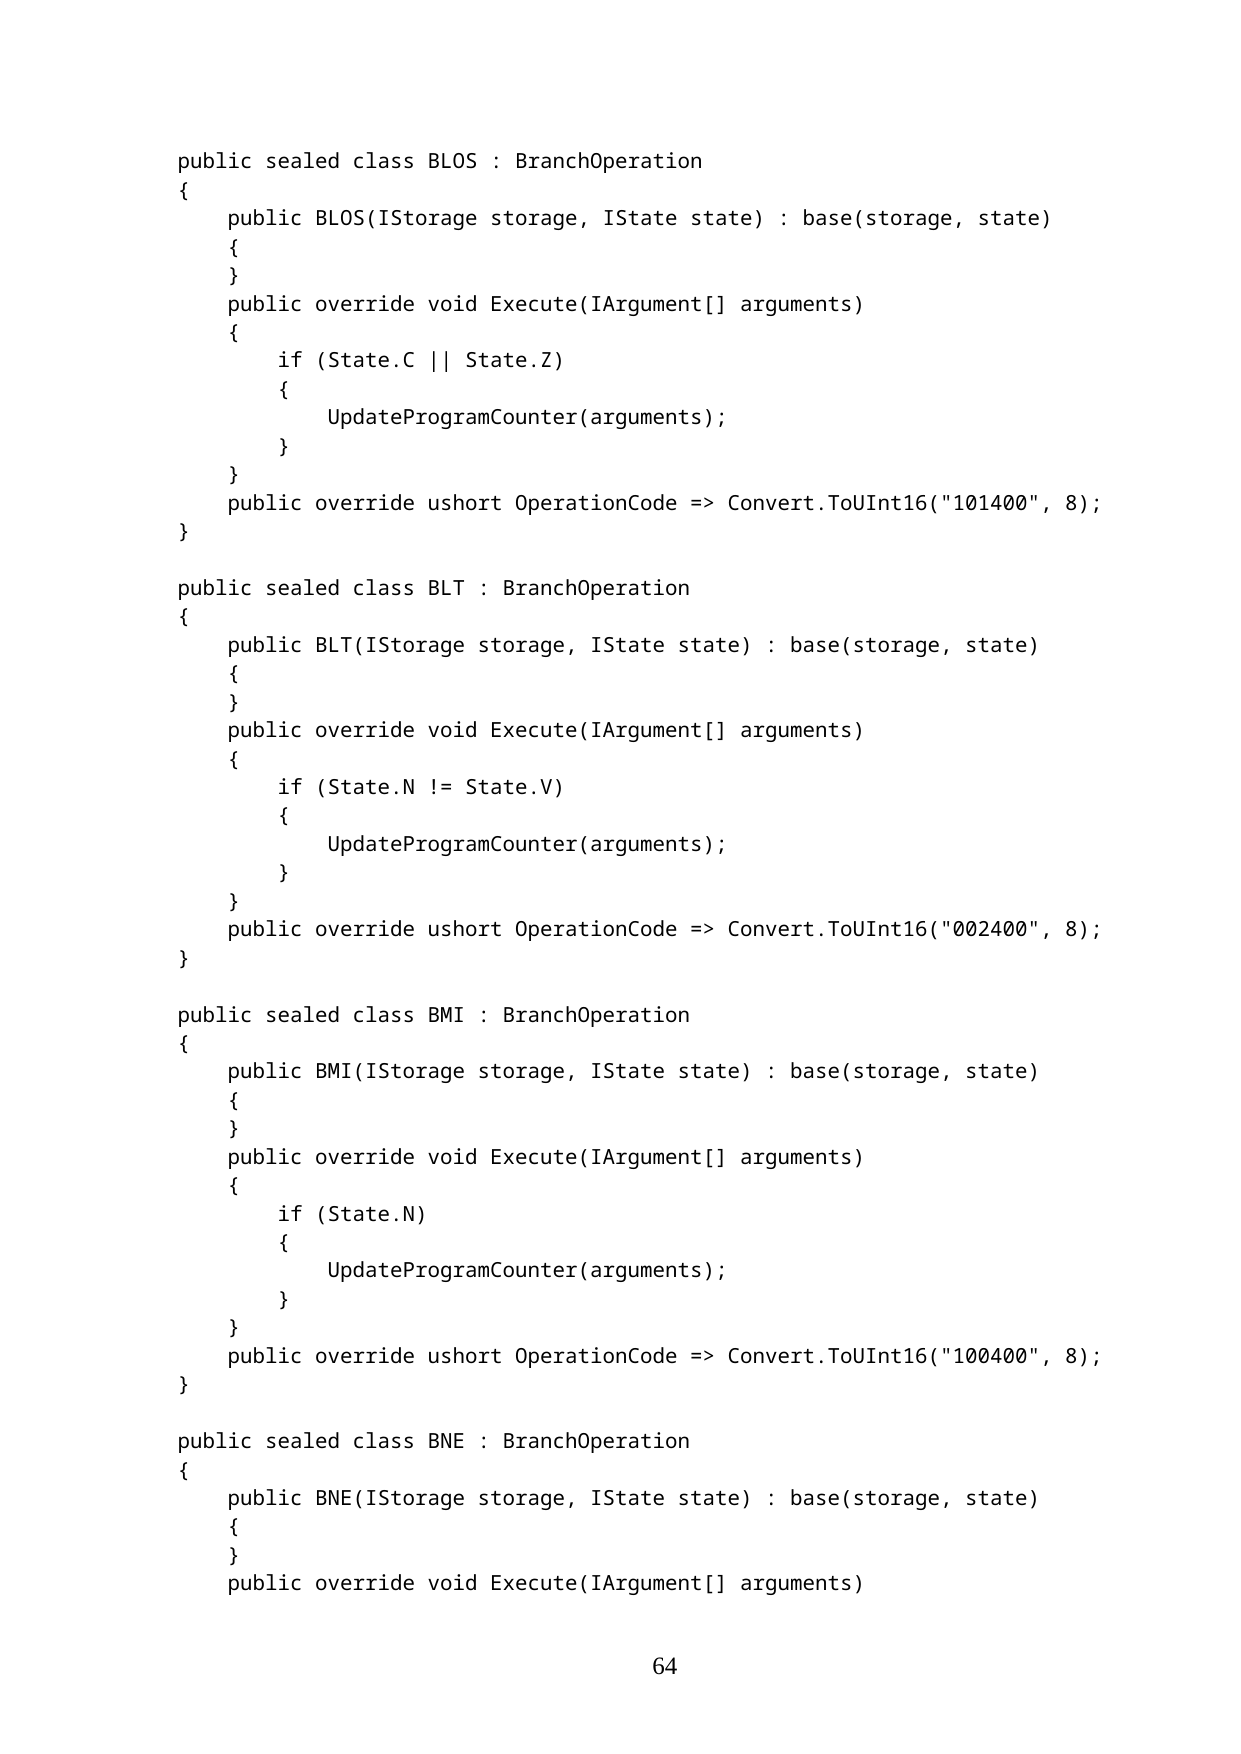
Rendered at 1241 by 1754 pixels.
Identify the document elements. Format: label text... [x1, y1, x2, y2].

table_header public sealed class BLOS : BranchOperation { public BLOS(IStorage storage, IState state) : base(storage, state) { } public override void Execute(IArgument[] arguments) { if (State.C || State.Z) { UpdateProgramCounter(arguments); } } public override ushort OperationCode => Convert.ToUInt16("101400", 8); } public sealed class BLT : BranchOperation { public BLT(IStorage storage, IState state) : base(storage, state) { } public override void Execute(IArgument[] arguments) { if (State.N != State.V) { UpdateProgramCounter(arguments); } } public override ushort OperationCode => Convert.ToUInt16("002400", 8); } public sealed class BMI : BranchOperation { public BMI(IStorage storage, IState state) : base(storage, state) { } public override void Execute(IArgument[] arguments) { if (State.N) { UpdateProgramCounter(arguments); } } public override ushort OperationCode => Convert.ToUInt16("100400", 8); } public sealed class BNE : BranchOperation { public BNE(IStorage storage, IState state) : base(storage, state) { } public override void Execute(IArgument[] arguments) [177, 118, 1152, 1597]
